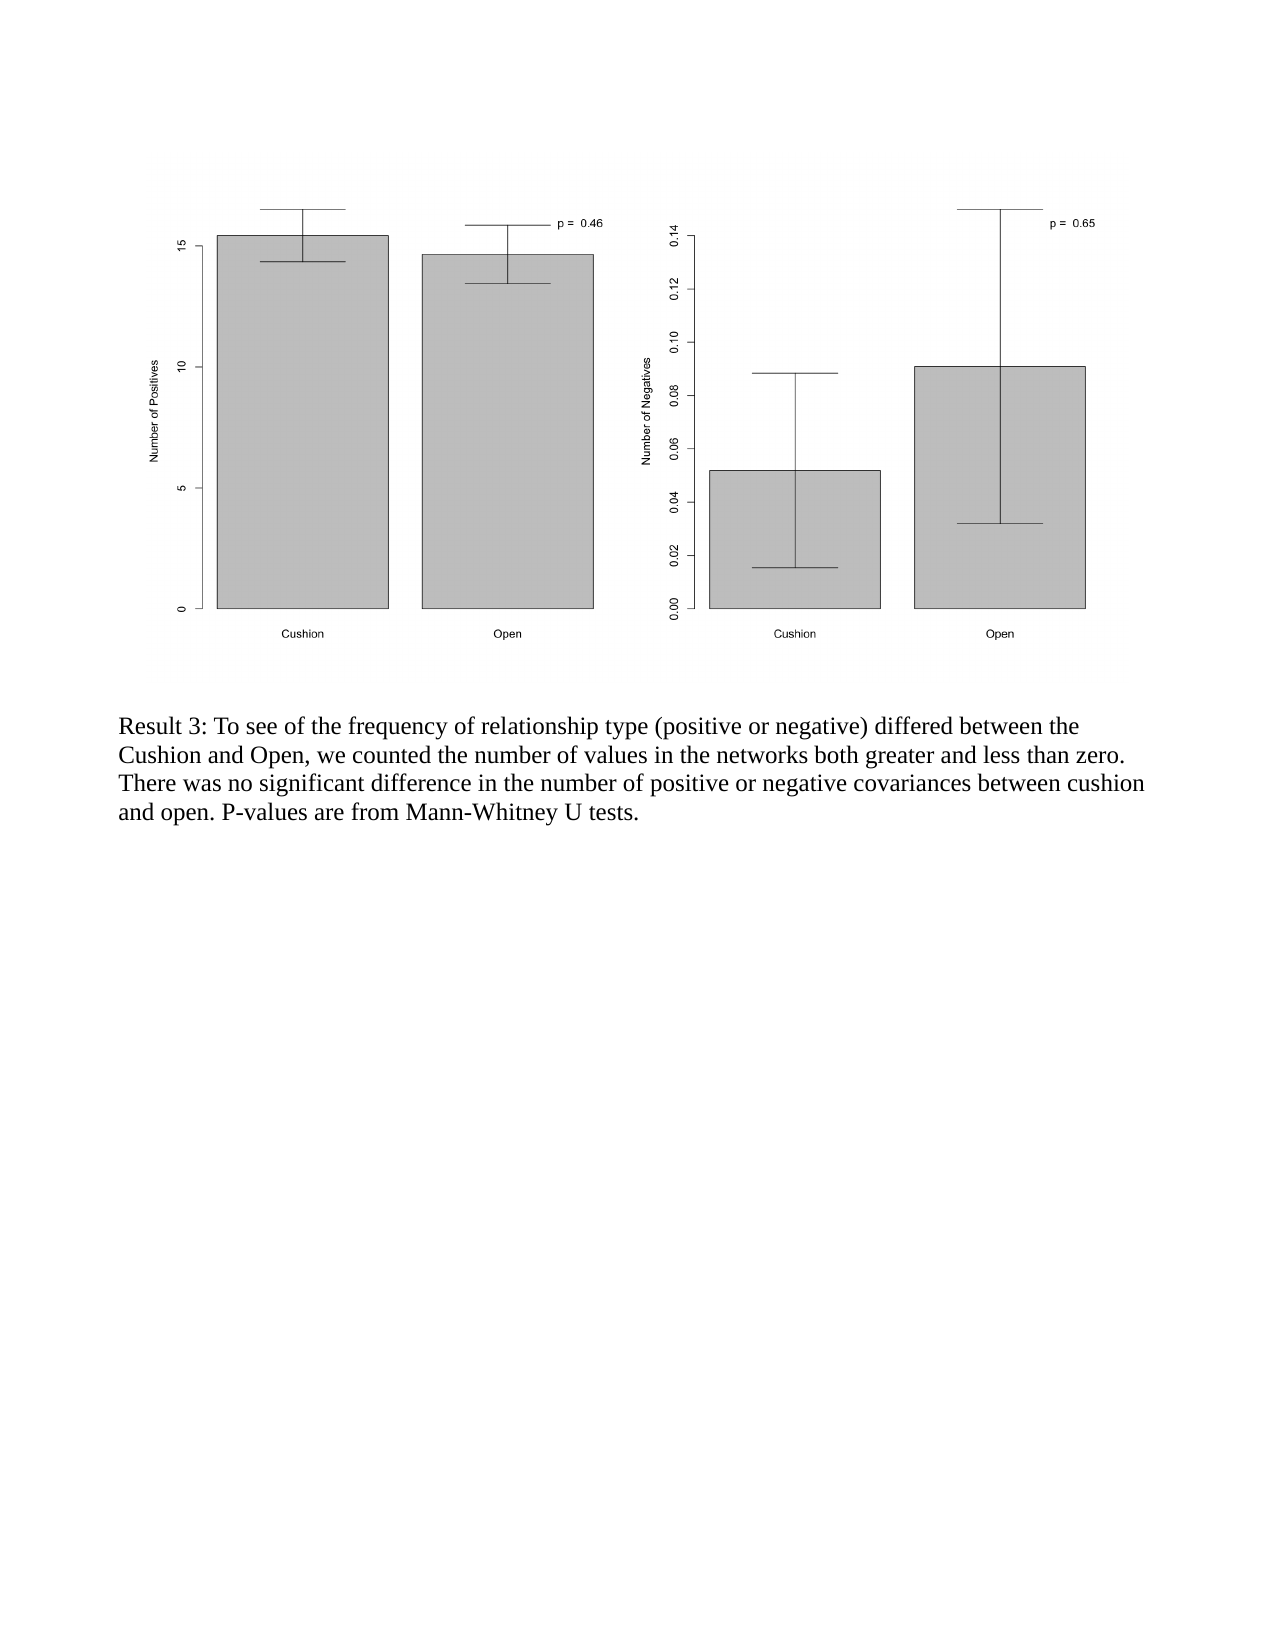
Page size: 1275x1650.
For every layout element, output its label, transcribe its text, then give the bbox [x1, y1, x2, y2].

picture [145, 152, 1130, 683]
text Result 3: To see of the frequency of relationship type (positive or negative) differed between the Cushion and Open, we counted the number of values in the networks both greater and less than zero. There was no significant difference in the number of positive or negative covariances between cushion and open. P-values are from Mann-Whitney U tests. [118, 711, 1157, 826]
